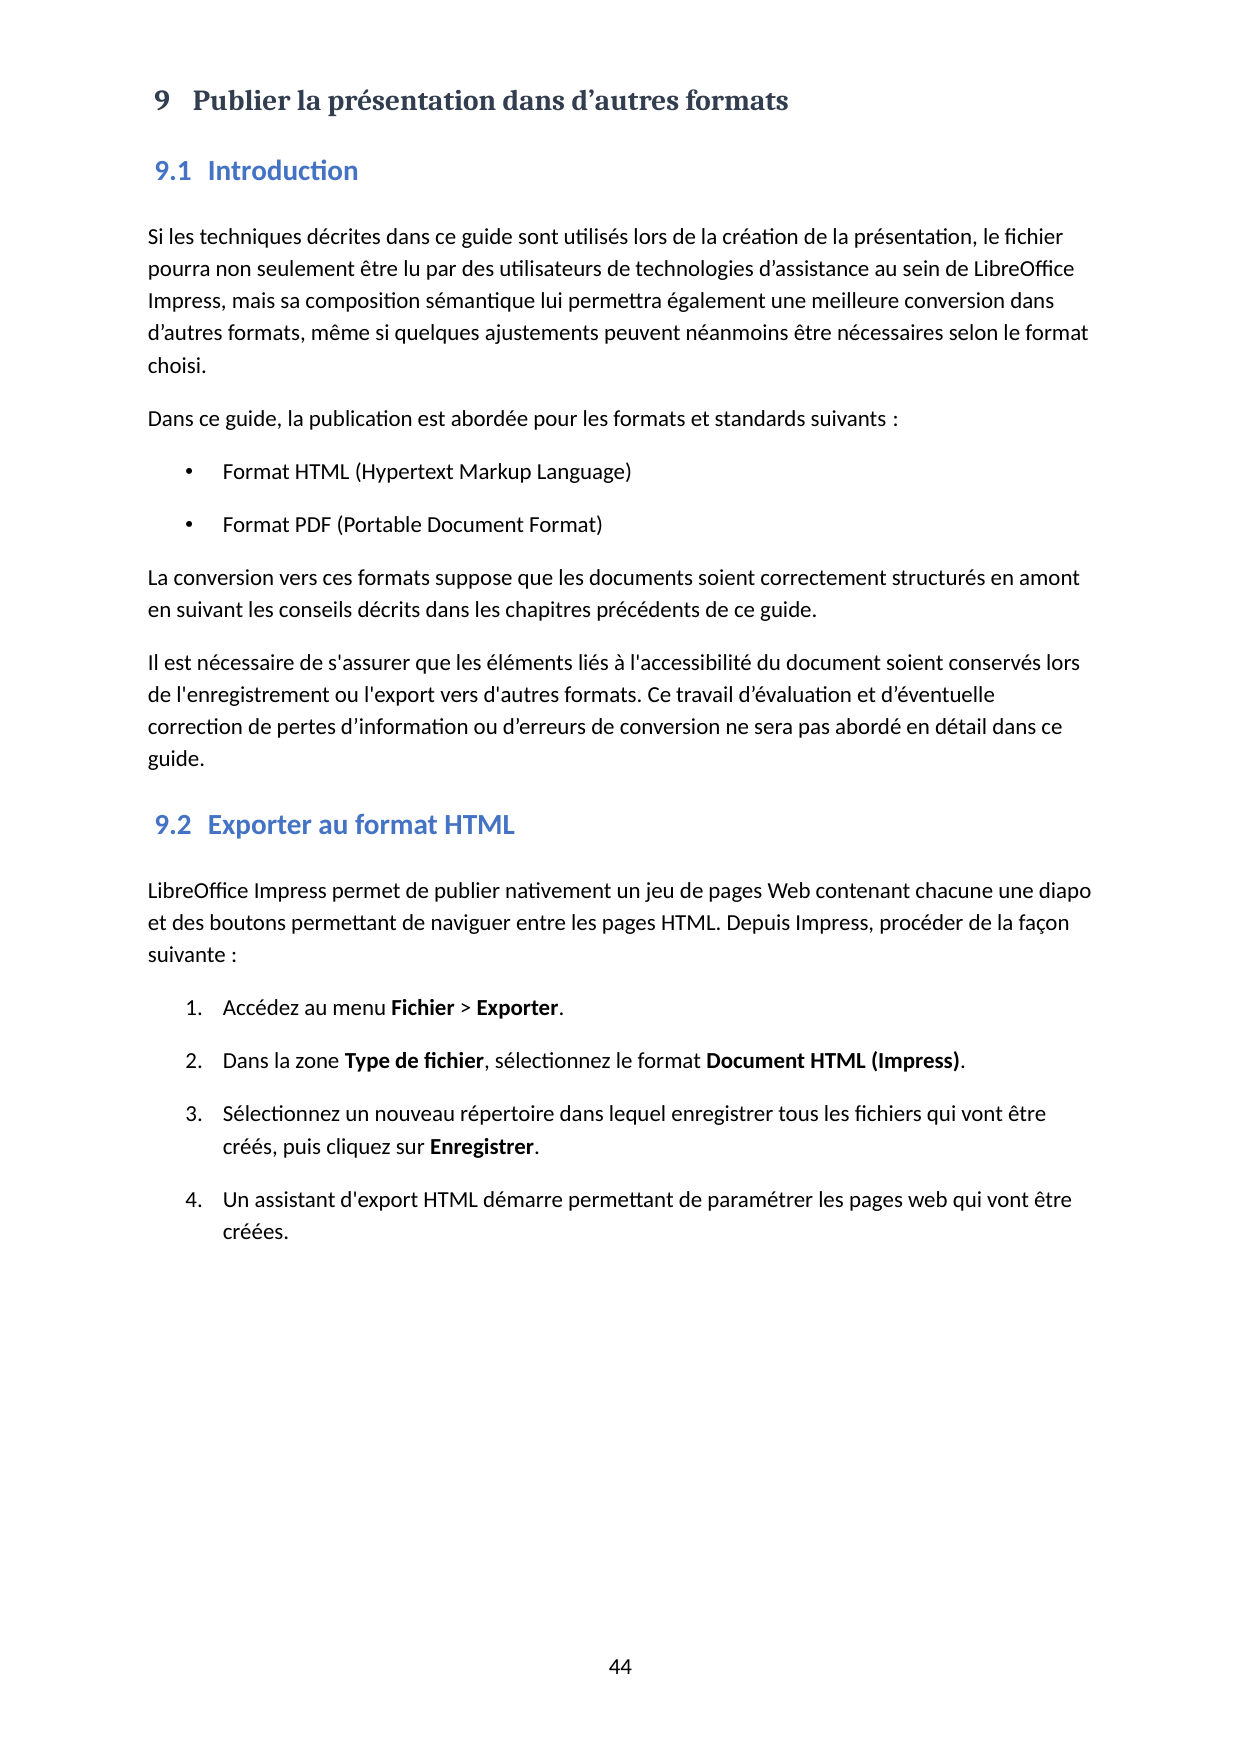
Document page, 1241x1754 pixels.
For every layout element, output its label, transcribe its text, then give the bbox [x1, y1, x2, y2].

list Un assistant d'export HTML démarre permettant de paramétrer les pages web qui vont être créées. [185, 1185, 1093, 1245]
text Si les techniques décrites dans ce guide sont utilisés lors de la création de la présentation, le fichier pourra non seulement être lu par des utilisateurs de technologies d’assistance au sein de LibreOffice Impress, mais sa composition sémantique lui permettra également une meilleure conversion dans d’autres formats, même si quelques ajustements peuvent néanmoins être nécessaires selon le format choisi. [148, 222, 1093, 379]
text La conversion vers ces formats suppose que les documents soient correctement structurés en amont en suivant les conseils décrits dans les chapitres précédents de ce guide. [148, 563, 1093, 623]
text LibreOffice Impress permet de publier nativement un jeu de pages Web contenant chacune une diapo et des boutons permettant de naviguer entre les pages HTML. Depuis Impress, procéder de la façon suivante : [148, 876, 1093, 968]
list Format HTML (Hypertext Markup Language) [185, 457, 1093, 485]
subtitle Exporter au format HTML [148, 806, 1093, 842]
text Dans ce guide, la publication est abordée pour les formats et standards suivants : [148, 404, 1093, 432]
subtitle Publier la présentation dans d’autres formats [148, 84, 1093, 118]
subtitle Introduction [148, 152, 1093, 188]
list Accédez au menu Fichier > Exporter. [185, 993, 1093, 1022]
text Il est nécessaire de s'assurer que les éléments liés à l'accessibilité du document soient conservés lors de l'enregistrement ou l'export vers d'autres formats. Ce travail d’évaluation et d’éventuelle correction de pertes d’information ou d’erreurs de conversion ne sera pas abordé en détail dans ce guide. [148, 648, 1093, 773]
list Dans la zone Type de fichier, sélectionnez le format Document HTML (Impress). [185, 1047, 1093, 1074]
list Sélectionnez un nouveau répertoire dans lequel enregistrer tous les fichiers qui vont être créés, puis cliquez sur Enregistrer. [185, 1099, 1093, 1160]
list Format PDF (Portable Document Format) [185, 510, 1093, 538]
